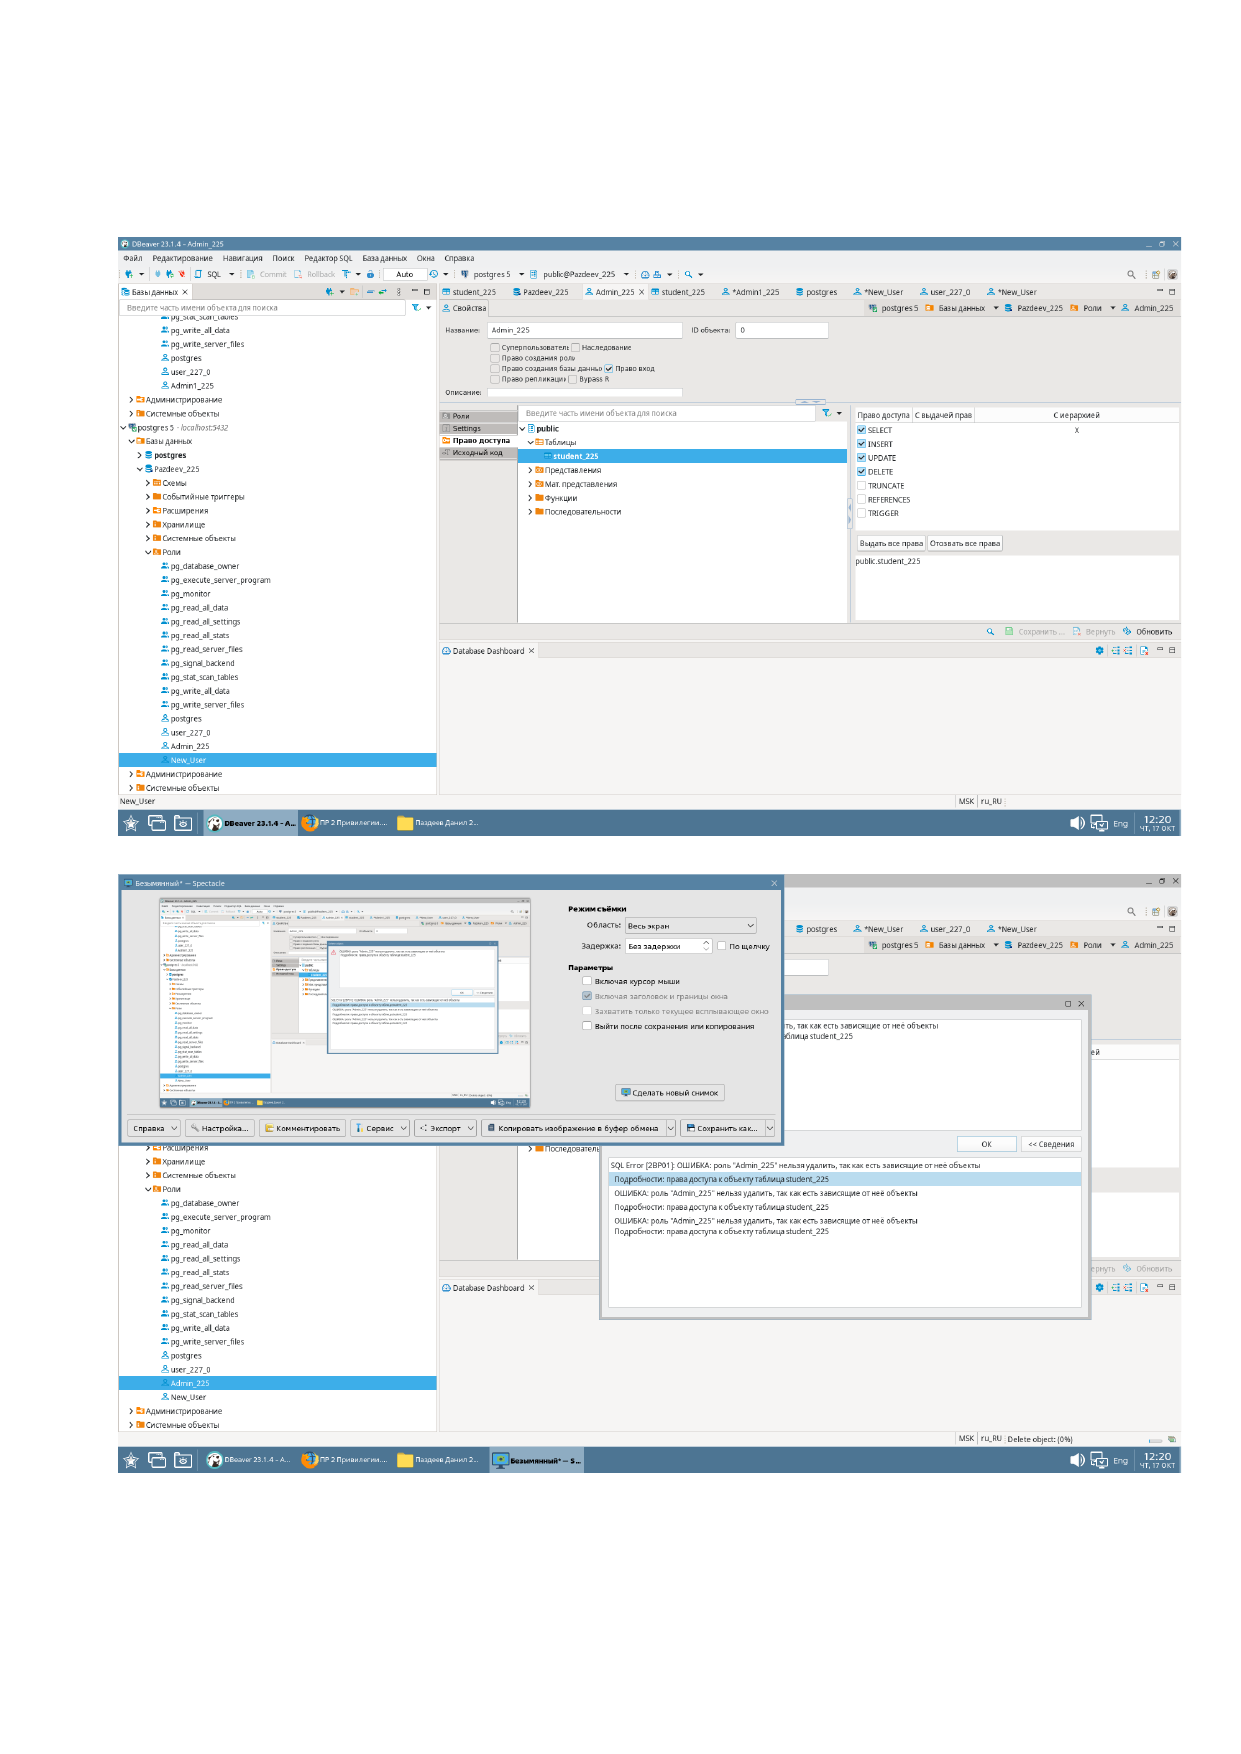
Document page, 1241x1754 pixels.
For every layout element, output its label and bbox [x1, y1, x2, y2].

picture [118, 874, 1182, 1473]
picture [118, 237, 1182, 836]
